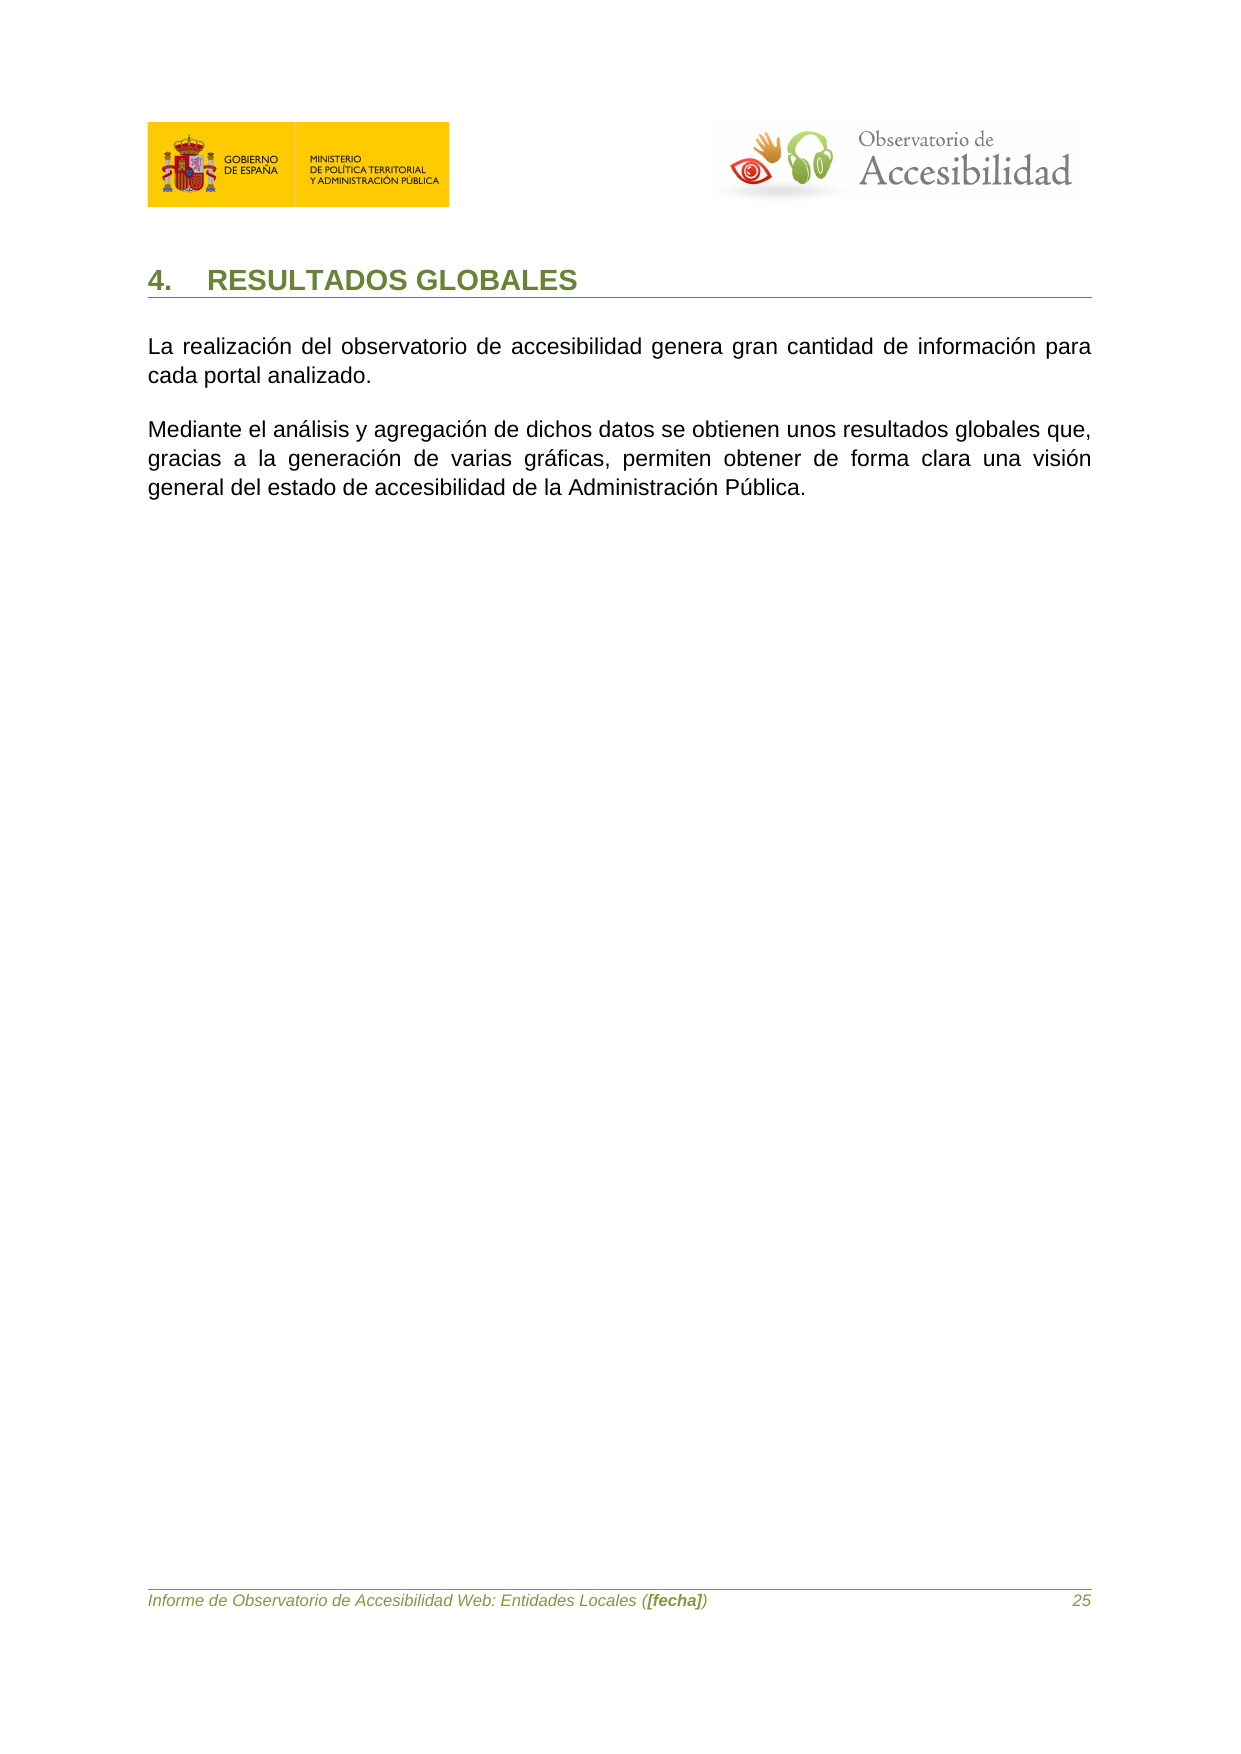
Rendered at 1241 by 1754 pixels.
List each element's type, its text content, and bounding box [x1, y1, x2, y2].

text Mediante el análisis y agregación de dichos datos se obtienen unos resultados globales que, gracias a la generación de varias gráficas, permiten obtener de forma clara una visión general del estado de accesibilidad de la Administración Pública. [148, 416, 1092, 500]
text La realización del observatorio de accesibilidad genera gran cantidad de información para cada portal analizado. [148, 333, 1092, 388]
list Resultados Globales [148, 263, 1092, 297]
